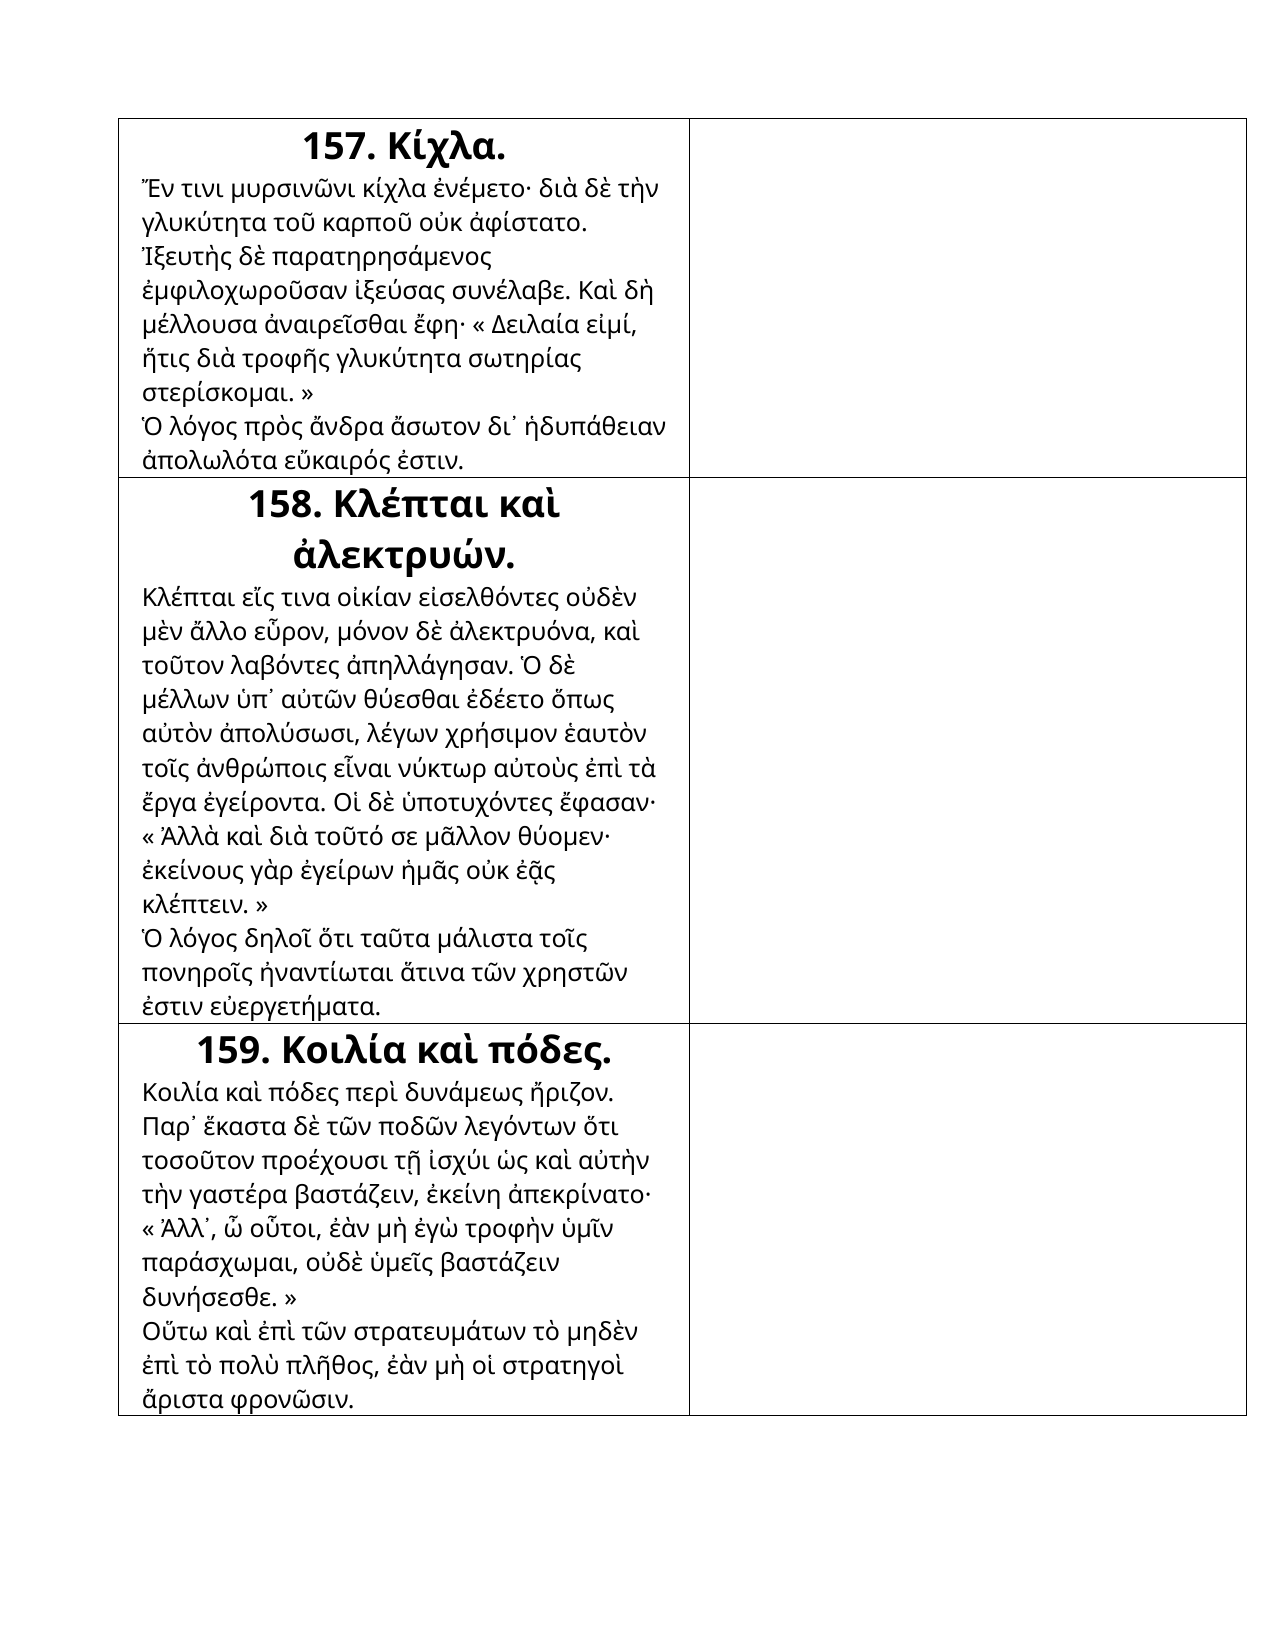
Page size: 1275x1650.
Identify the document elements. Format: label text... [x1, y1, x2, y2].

table_cell 158. Κλέπται καὶ ἀλεκτρυών. Κλέπται εἴς τινα οἰκίαν εἰσελθόντες οὐδὲν μὲν ἄλλο εὗρον, μόνον δὲ ἀλεκτρυόνα, καὶ τοῦτον λαβόντες ἀπηλλάγησαν. Ὁ δὲ μέλλων ὑπ᾿ αὐτῶν θύεσθαι ἐδέετο ὅπως αὐτὸν ἀπολύσωσι, λέγων χρήσιμον ἑαυτὸν τοῖς ἀνθρώποις εἶναι νύκτωρ αὐτοὺς ἐπὶ τὰ ἔργα ἐγείροντα. Οἱ δὲ ὑποτυχόντες ἔφασαν· « Ἀλλὰ καὶ διὰ τοῦτό σε μᾶλλον θύομεν· ἐκείνους γὰρ ἐγείρων ἡμᾶς οὐκ ἐᾷς κλέπτειν. » Ὁ λόγος δηλοῖ ὅτι ταῦτα μάλιστα τοῖς πονηροῖς ἠναντίωται ἅτινα τῶν χρηστῶν ἐστιν εὐεργετήματα. [119, 478, 689, 1023]
table_cell 159. Κοιλία καὶ πόδες. Κοιλία καὶ πόδες περὶ δυνάμεως ἤριζον. Παρ᾿ ἕκαστα δὲ τῶν ποδῶν λεγόντων ὅτι τοσοῦτον προέχουσι τῇ ἰσχύι ὡς καὶ αὐτὴν τὴν γαστέρα βαστάζειν, ἐκείνη ἀπεκρίνατο· « Ἀλλ᾿, ὦ οὗτοι, ἐὰν μὴ ἐγὼ τροφὴν ὑμῖν παράσχωμαι, οὐδὲ ὑμεῖς βαστάζειν δυνήσεσθε. » Οὕτω καὶ ἐπὶ τῶν στρατευμάτων τὸ μηδὲν ἐπὶ τὸ πολὺ πλῆθος, ἐὰν μὴ οἱ στρατηγοὶ ἄριστα φρονῶσιν. [119, 1024, 689, 1415]
table_cell [690, 119, 1246, 477]
table_cell 157. Κίχλα. Ἔν τινι μυρσινῶνι κίχλα ἐνέμετο· διὰ δὲ τὴν γλυκύτητα τοῦ καρποῦ οὐκ ἀφίστατο. Ἰξευτὴς δὲ παρατηρησάμενος ἐμφιλοχωροῦσαν ἰξεύσας συνέλαβε. Καὶ δὴ μέλλουσα ἀναιρεῖσθαι ἔφη· « Δειλαία εἰμί, ἥτις διὰ τροφῆς γλυκύτητα σωτηρίας στερίσκομαι. » Ὁ λόγος πρὸς ἄνδρα ἄσωτον δι᾿ ἡδυπάθειαν ἀπολωλότα εὔκαιρός ἐστιν. [119, 119, 689, 477]
table_cell [690, 478, 1246, 1023]
table_cell [690, 1024, 1246, 1415]
